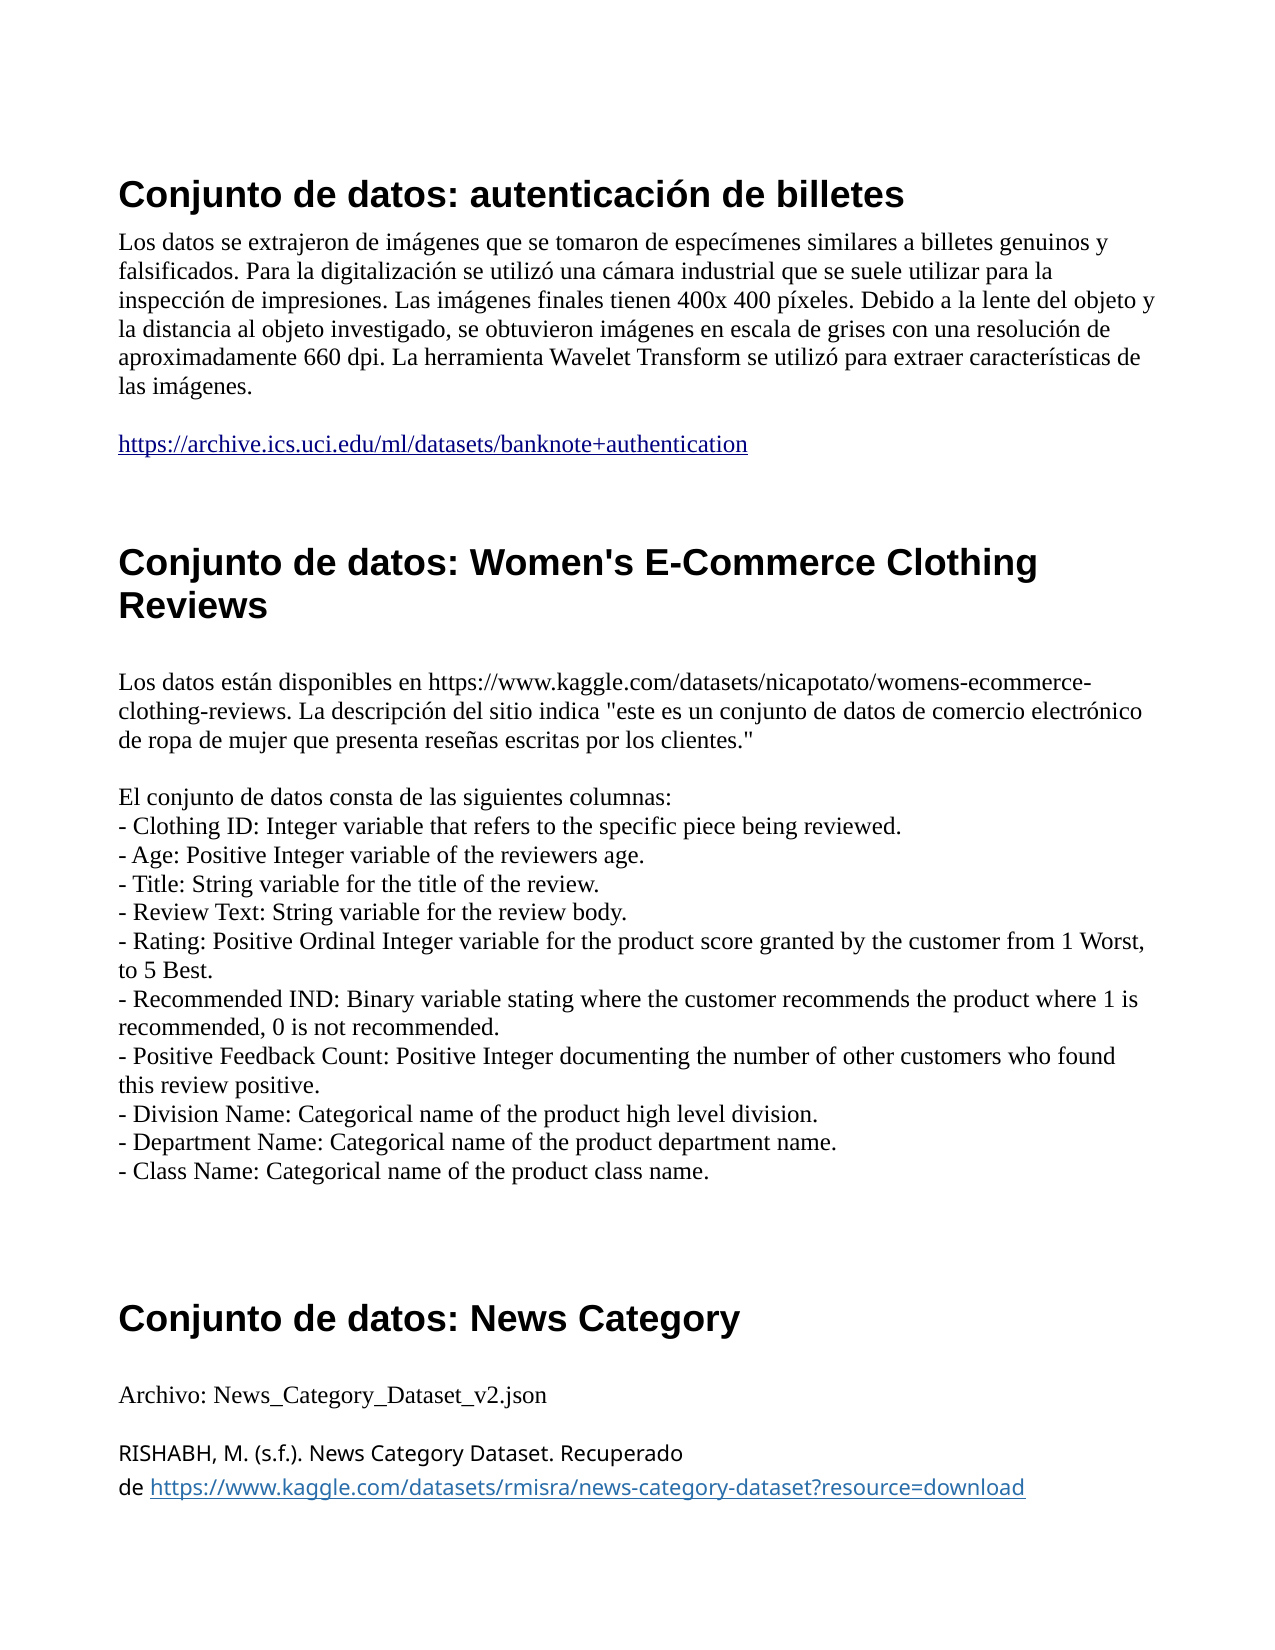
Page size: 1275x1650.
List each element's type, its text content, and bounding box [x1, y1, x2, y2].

text - Recommended IND: Binary variable stating where the customer recommends the product where 1 is recommended, 0 is not recommended. [118, 984, 1157, 1041]
text - Division Name: Categorical name of the product high level division. [118, 1099, 1157, 1127]
text - Positive Feedback Count: Positive Integer documenting the number of other customers who found this review positive. [118, 1041, 1157, 1099]
subtitle Conjunto de datos: News Category [118, 1296, 1157, 1339]
text RISHABH, M. (s.f.). News Category Dataset. Recuperado de https://www.kaggle.com/datasets/rmisra/news-category-dataset?resource=download [118, 1438, 1157, 1502]
text El conjunto de datos consta de las siguientes columnas: [118, 782, 1157, 811]
text - Review Text: String variable for the review body. [118, 897, 1157, 926]
text Los datos se extrajeron de imágenes que se tomaron de especímenes similares a billetes genuinos y falsificados. Para la digitalización se utilizó una cámara industrial que se suele utilizar para la inspección de impresiones. Las imágenes finales tienen 400x 400 píxeles. Debido a la lente del objeto y la distancia al objeto investigado, se obtuvieron imágenes en escala de grises con una resolución de aproximadamente 660 dpi. La herramienta Wavelet Transform se utilizó para extraer características de las imágenes. [118, 227, 1157, 400]
text - Clothing ID: Integer variable that refers to the specific piece being reviewed. [118, 811, 1157, 840]
text - Title: String variable for the title of the review. [118, 869, 1157, 897]
subtitle Conjunto de datos: autenticación de billetes [118, 172, 1157, 215]
text Los datos están disponibles en https://www.kaggle.com/datasets/nicapotato/womens-ecommerce-clothing-reviews. La descripción del sitio indica "este es un conjunto de datos de comercio electrónico de ropa de mujer que presenta reseñas escritas por los clientes." [118, 667, 1157, 754]
subtitle Conjunto de datos: Women's E-Commerce Clothing Reviews [118, 540, 1157, 626]
text - Class Name: Categorical name of the product class name. [118, 1156, 1157, 1185]
text https://archive.ics.uci.edu/ml/datasets/banknote+authentication [118, 429, 1157, 457]
text - Rating: Positive Ordinal Integer variable for the product score granted by the customer from 1 Worst, to 5 Best. [118, 926, 1157, 984]
text - Department Name: Categorical name of the product department name. [118, 1127, 1157, 1156]
text Archivo: News_Category_Dataset_v2.json [118, 1381, 1157, 1409]
text - Age: Positive Integer variable of the reviewers age. [118, 840, 1157, 869]
